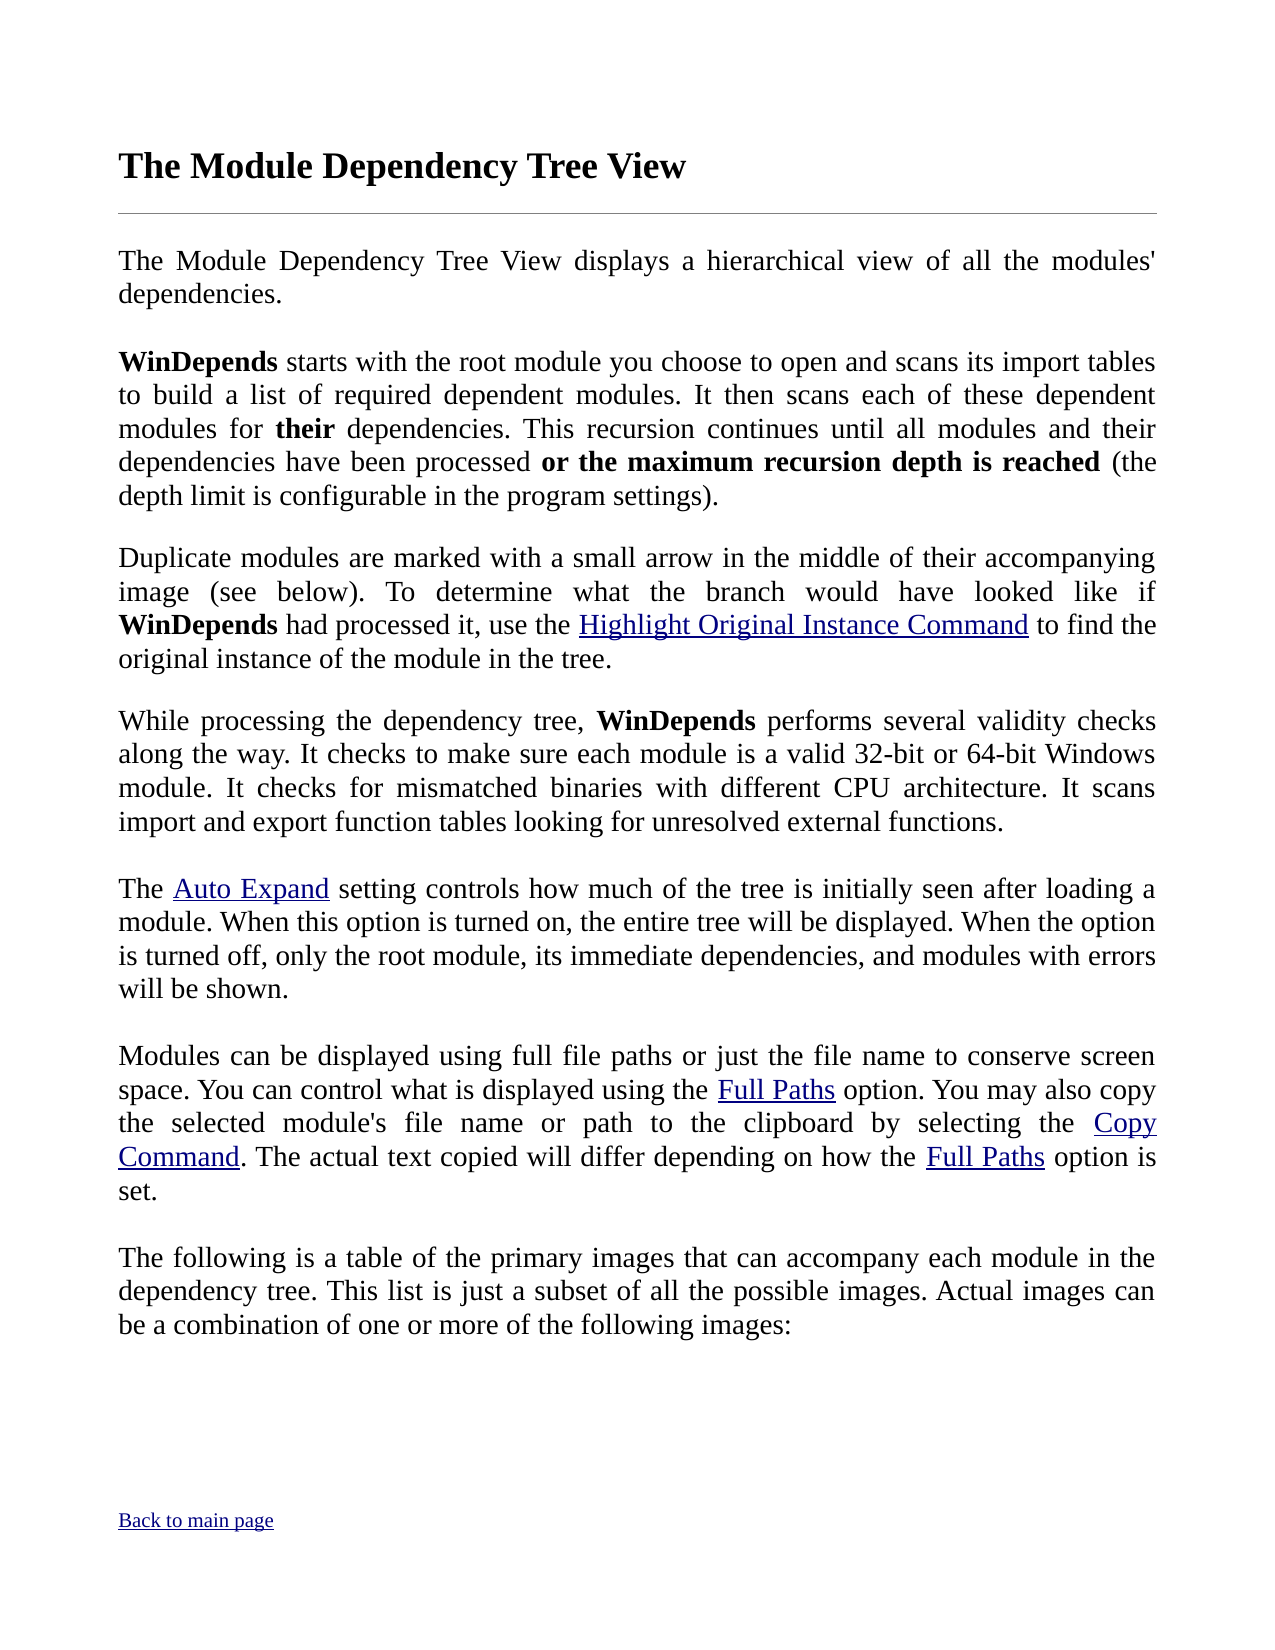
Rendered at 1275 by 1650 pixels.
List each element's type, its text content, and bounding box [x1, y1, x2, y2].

text The following is a table of the primary images that can accompany each module in the dependency tree. This list is just a subset of all the possible images. Actual images can be a combination of one or more of the following images: [118, 1240, 1157, 1340]
text Modules can be displayed using full file paths or just the file name to conserve screen space. You can control what is displayed using the Full Paths option. You may also copy the selected module's file name or path to the clipboard by selecting the Copy Command. The actual text copied will differ depending on how the Full Paths option is set. [118, 1038, 1157, 1206]
text Duplicate modules are marked with a small arrow in the middle of their accompanying image (see below). To determine what the branch would have looked like if WinDepends had processed it, use the Highlight Original Instance Command to find the original instance of the module in the tree. [118, 540, 1157, 674]
text While processing the dependency tree, WinDepends performs several validity checks along the way. It checks to make sure each module is a valid 32-bit or 64-bit Windows module. It checks for mismatched binaries with different CPU architecture. It scans import and export function tables looking for unresolved external functions. [118, 703, 1157, 837]
text The Auto Expand setting controls how much of the tree is initially seen after loading a module. When this option is turned on, the entire tree will be displayed. When the option is turned off, only the root module, its immediate dependencies, and modules with errors will be shown. [118, 871, 1157, 1005]
text WinDepends starts with the root module you choose to open and scans its import tables to build a list of required dependent modules. It then scans each of these dependent modules for their dependencies. This recursion continues until all modules and their dependencies have been processed or the maximum recursion depth is reached (the depth limit is configurable in the program settings). [118, 344, 1157, 511]
text The Module Dependency Tree View displays a hierarchical view of all the modules' dependencies. [118, 243, 1157, 310]
subtitle The Module Dependency Tree View [118, 143, 1157, 186]
